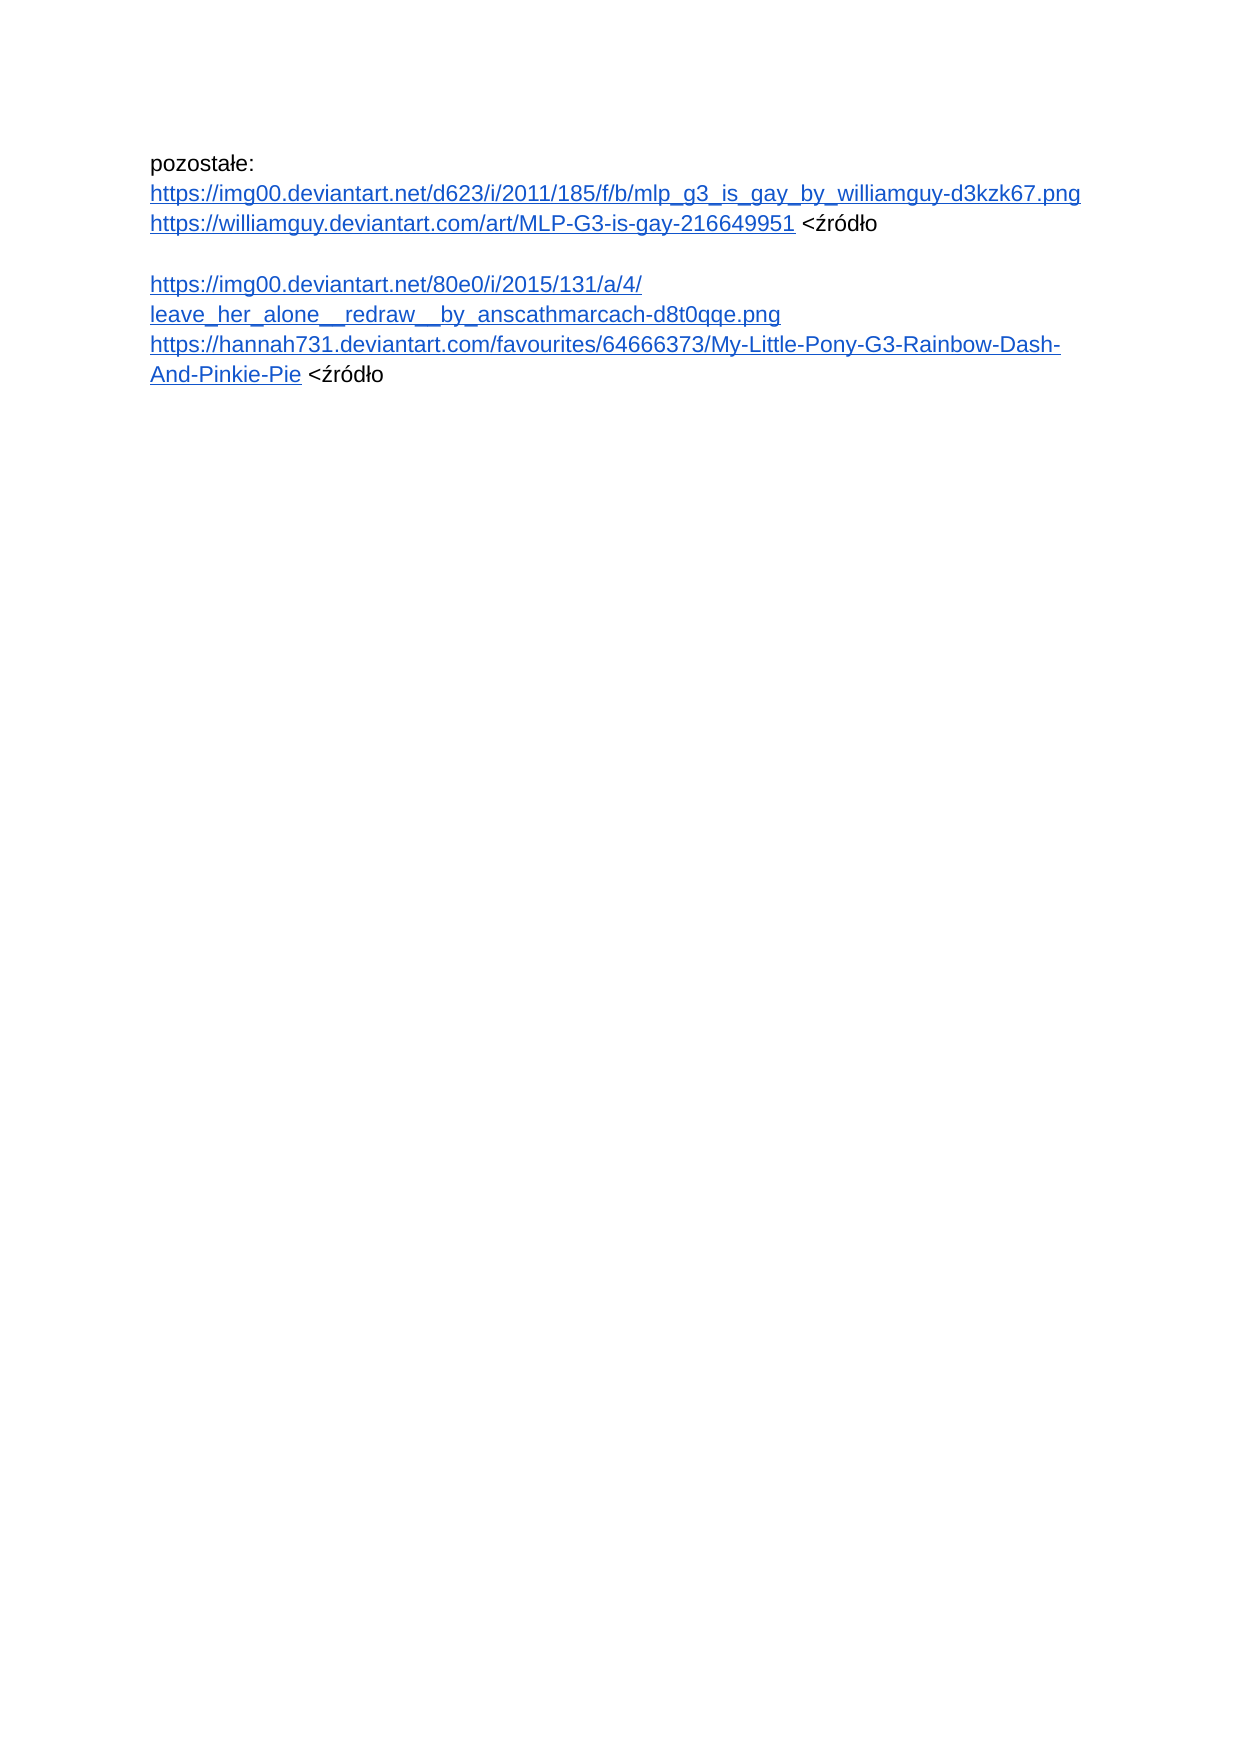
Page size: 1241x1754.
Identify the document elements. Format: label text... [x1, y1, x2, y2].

text https://williamguy.deviantart.com/art/MLP-G3-is-gay-216649951 <źródło [150, 210, 1090, 237]
text pozostałe: [150, 150, 1090, 176]
text https://img00.deviantart.net/d623/i/2011/185/f/b/mlp_g3_is_gay_by_williamguy-d3kzk67.png [150, 180, 1090, 207]
text https://hannah731.deviantart.com/favourites/64666373/My-Little-Pony-G3-Rainbow-Dash-And-Pinkie-Pie <źródło [150, 331, 1090, 388]
text https://img00.deviantart.net/80e0/i/2015/131/a/4/leave_her_alone__redraw__by_anscathmarcach-d8t0qqe.png [150, 271, 1090, 327]
